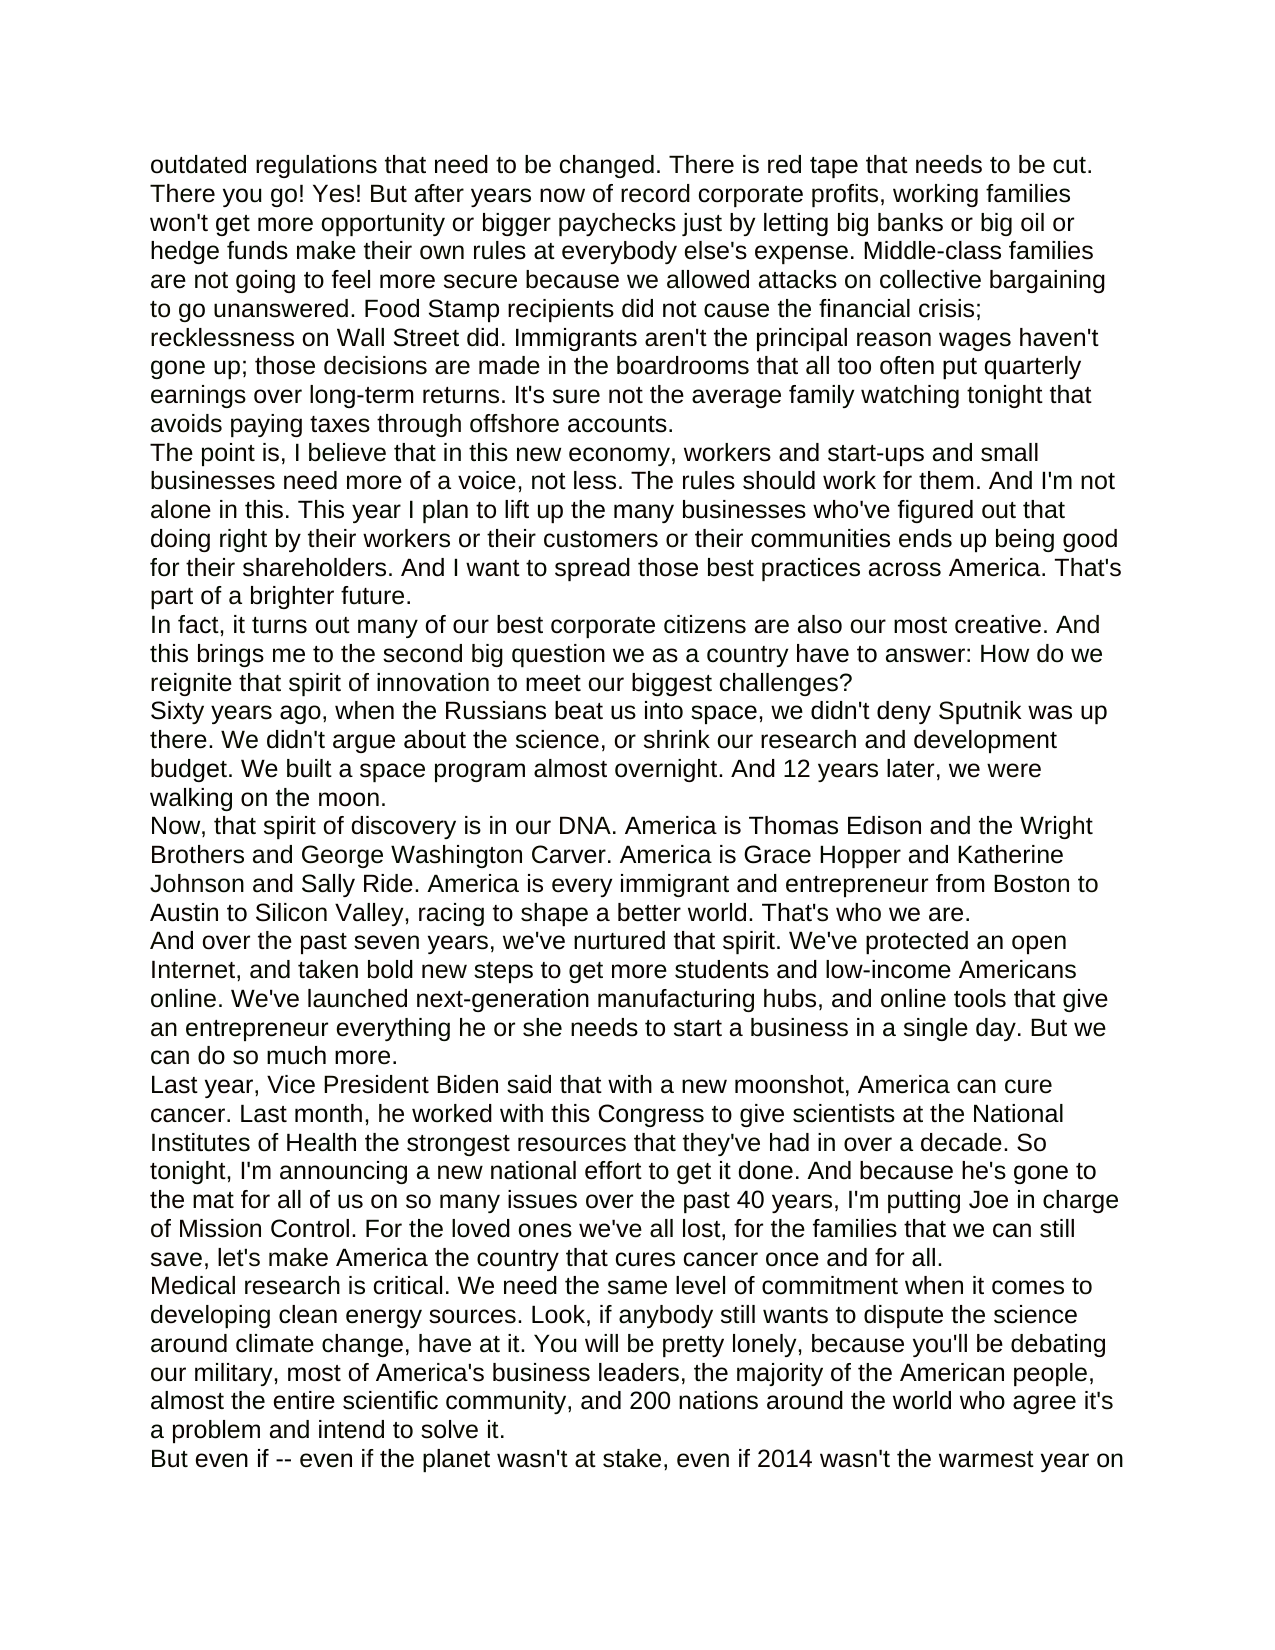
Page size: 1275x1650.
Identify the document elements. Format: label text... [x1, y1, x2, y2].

text Last year, Vice President Biden said that with a new moonshot, America can cure cancer. Last month, he worked with this Congress to give scientists at the National Institutes of Health the strongest resources that they've had in over a decade. So tonight, I'm announcing a new national effort to get it done. And because he's gone to the mat for all of us on so many issues over the past 40 years, I'm putting Joe in charge of Mission Control. For the loved ones we've all lost, for the families that we can still save, let's make America the country that cures cancer once and for all. [150, 1070, 1125, 1271]
text outdated regulations that need to be changed. There is red tape that needs to be cut. There you go! Yes! But after years now of record corporate profits, working families won't get more opportunity or bigger paychecks just by letting big banks or big oil or hedge funds make their own rules at everybody else's expense. Middle-class families are not going to feel more secure because we allowed attacks on collective bargaining to go unanswered. Food Stamp recipients did not cause the financial crisis; recklessness on Wall Street did. Immigrants aren't the principal reason wages haven't gone up; those decisions are made in the boardrooms that all too often put quarterly earnings over long-term returns. It's sure not the average family watching tonight that avoids paying taxes through offshore accounts. [150, 150, 1125, 437]
text Medical research is critical. We need the same level of commitment when it comes to developing clean energy sources. Look, if anybody still wants to dispute the science around climate change, have at it. You will be pretty lonely, because you'll be debating our military, most of America's business leaders, the majority of the American people, almost the entire scientific community, and 200 nations around the world who agree it's a problem and intend to solve it. [150, 1271, 1125, 1444]
text But even if -- even if the planet wasn't at stake, even if 2014 wasn't the warmest year on [150, 1444, 1125, 1472]
text Sixty years ago, when the Russians beat us into space, we didn't deny Sputnik was up there. We didn't argue about the science, or shrink our research and development budget. We built a space program almost overnight. And 12 years later, we were walking on the moon. [150, 696, 1125, 811]
text The point is, I believe that in this new economy, workers and start-ups and small businesses need more of a voice, not less. The rules should work for them. And I'm not alone in this. This year I plan to lift up the many businesses who've figured out that doing right by their workers or their customers or their communities ends up being good for their shareholders. And I want to spread those best practices across America. That's part of a brighter future. [150, 437, 1125, 610]
text And over the past seven years, we've nurtured that spirit. We've protected an open Internet, and taken bold new steps to get more students and low-income Americans online. We've launched next-generation manufacturing hubs, and online tools that give an entrepreneur everything he or she needs to start a business in a single day. But we can do so much more. [150, 926, 1125, 1070]
text Now, that spirit of discovery is in our DNA. America is Thomas Edison and the Wright Brothers and George Washington Carver. America is Grace Hopper and Katherine Johnson and Sally Ride. America is every immigrant and entrepreneur from Boston to Austin to Silicon Valley, racing to shape a better world. That's who we are. [150, 811, 1125, 926]
text In fact, it turns out many of our best corporate citizens are also our most creative. And this brings me to the second big question we as a country have to answer: How do we reignite that spirit of innovation to meet our biggest challenges? [150, 610, 1125, 696]
